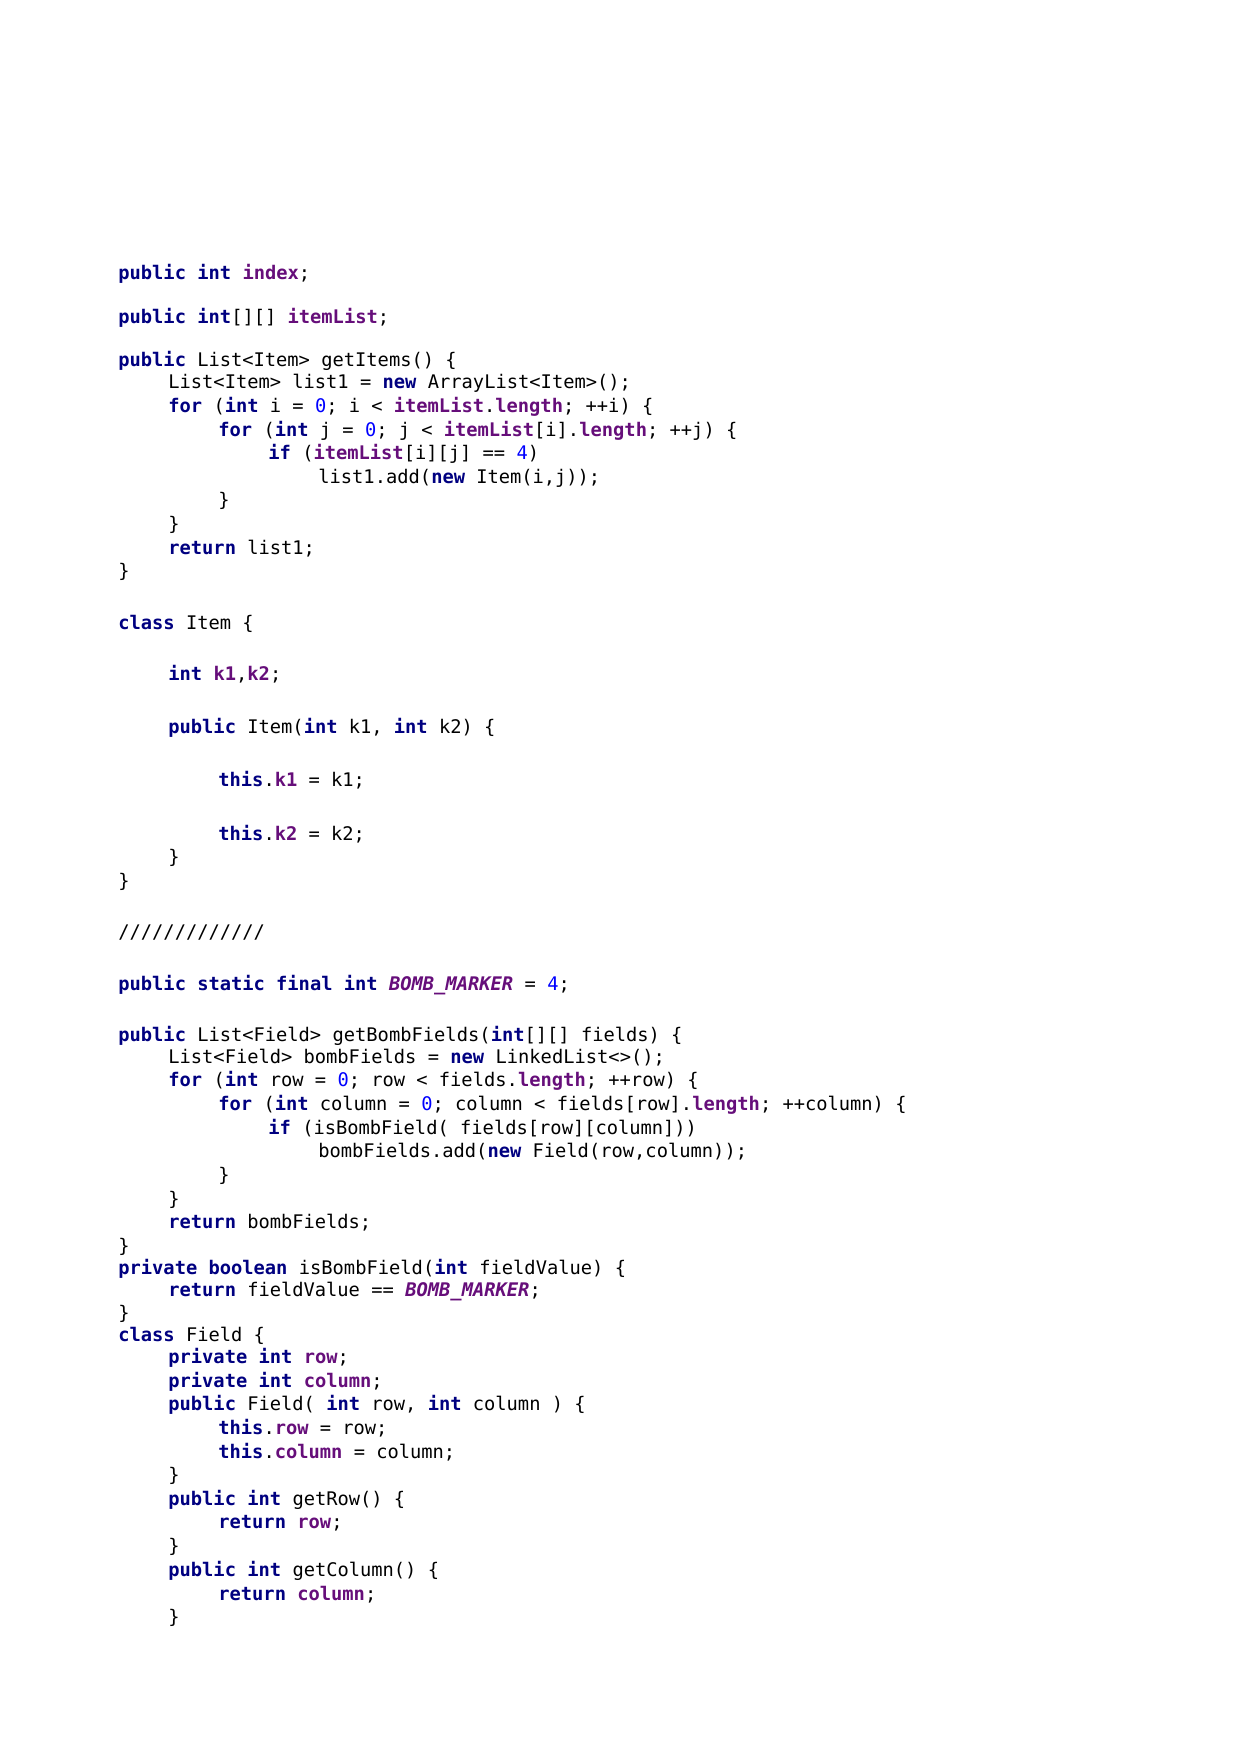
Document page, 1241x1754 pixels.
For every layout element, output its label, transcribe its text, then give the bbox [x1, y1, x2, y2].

text public List<Field> getBombFields(int[][] fields) { [118, 1024, 1122, 1046]
text } [118, 1535, 1122, 1559]
text public int[][] itemList; [118, 306, 1122, 327]
text private int row; [118, 1346, 1122, 1370]
text List<Field> bombFields = new LinkedList<>(); [118, 1046, 1122, 1069]
text list1.add(new Item(i,j)); [118, 466, 1122, 489]
text this.row = row; [118, 1417, 1122, 1441]
text return list1; [118, 537, 1122, 560]
text for (int row = 0; row < fields.length; ++row) { [118, 1069, 1122, 1093]
text ///////////// [118, 921, 1122, 943]
text public int getColumn() { [118, 1559, 1122, 1582]
text } [118, 1302, 1122, 1324]
text return fieldValue == BOMB_MARKER; [118, 1279, 1122, 1302]
text } [118, 1164, 1122, 1188]
text if (isBombField( fields[row][column])) [118, 1117, 1122, 1140]
text } [118, 1606, 1122, 1630]
text return bombFields; [118, 1211, 1122, 1235]
text for (int column = 0; column < fields[row].length; ++column) { [118, 1093, 1122, 1117]
text public List<Item> getItems() { [118, 349, 1122, 371]
text } [118, 846, 1122, 870]
text List<Item> list1 = new ArrayList<Item>(); [118, 371, 1122, 395]
text } [118, 1235, 1122, 1257]
text public Field( int row, int column ) { [118, 1393, 1122, 1417]
text return row; [118, 1512, 1122, 1535]
text public int index; [118, 262, 1122, 284]
text return column; [118, 1582, 1122, 1606]
text } [118, 513, 1122, 537]
text } [118, 870, 1122, 892]
text if (itemList[i][j] == 4) [118, 442, 1122, 466]
text } [118, 1464, 1122, 1488]
text } [118, 1188, 1122, 1211]
text this.k2 = k2; [118, 822, 1122, 846]
text this.column = column; [118, 1441, 1122, 1464]
text public static final int BOMB_MARKER = 4; [118, 972, 1122, 994]
text class Item { [118, 612, 1122, 634]
text public int getRow() { [118, 1488, 1122, 1512]
text class Field { [118, 1324, 1122, 1346]
text bombFields.add(new Field(row,column)); [118, 1140, 1122, 1164]
text private boolean isBombField(int fieldValue) { [118, 1257, 1122, 1279]
text for (int i = 0; i < itemList.length; ++i) { [118, 395, 1122, 418]
text } [118, 560, 1122, 582]
text } [118, 489, 1122, 513]
text public Item(int k1, int k2) { [118, 716, 1122, 740]
text int k1,k2; [118, 663, 1122, 687]
text for (int j = 0; j < itemList[i].length; ++j) { [118, 418, 1122, 442]
text private int column; [118, 1370, 1122, 1393]
text this.k1 = k1; [118, 769, 1122, 793]
